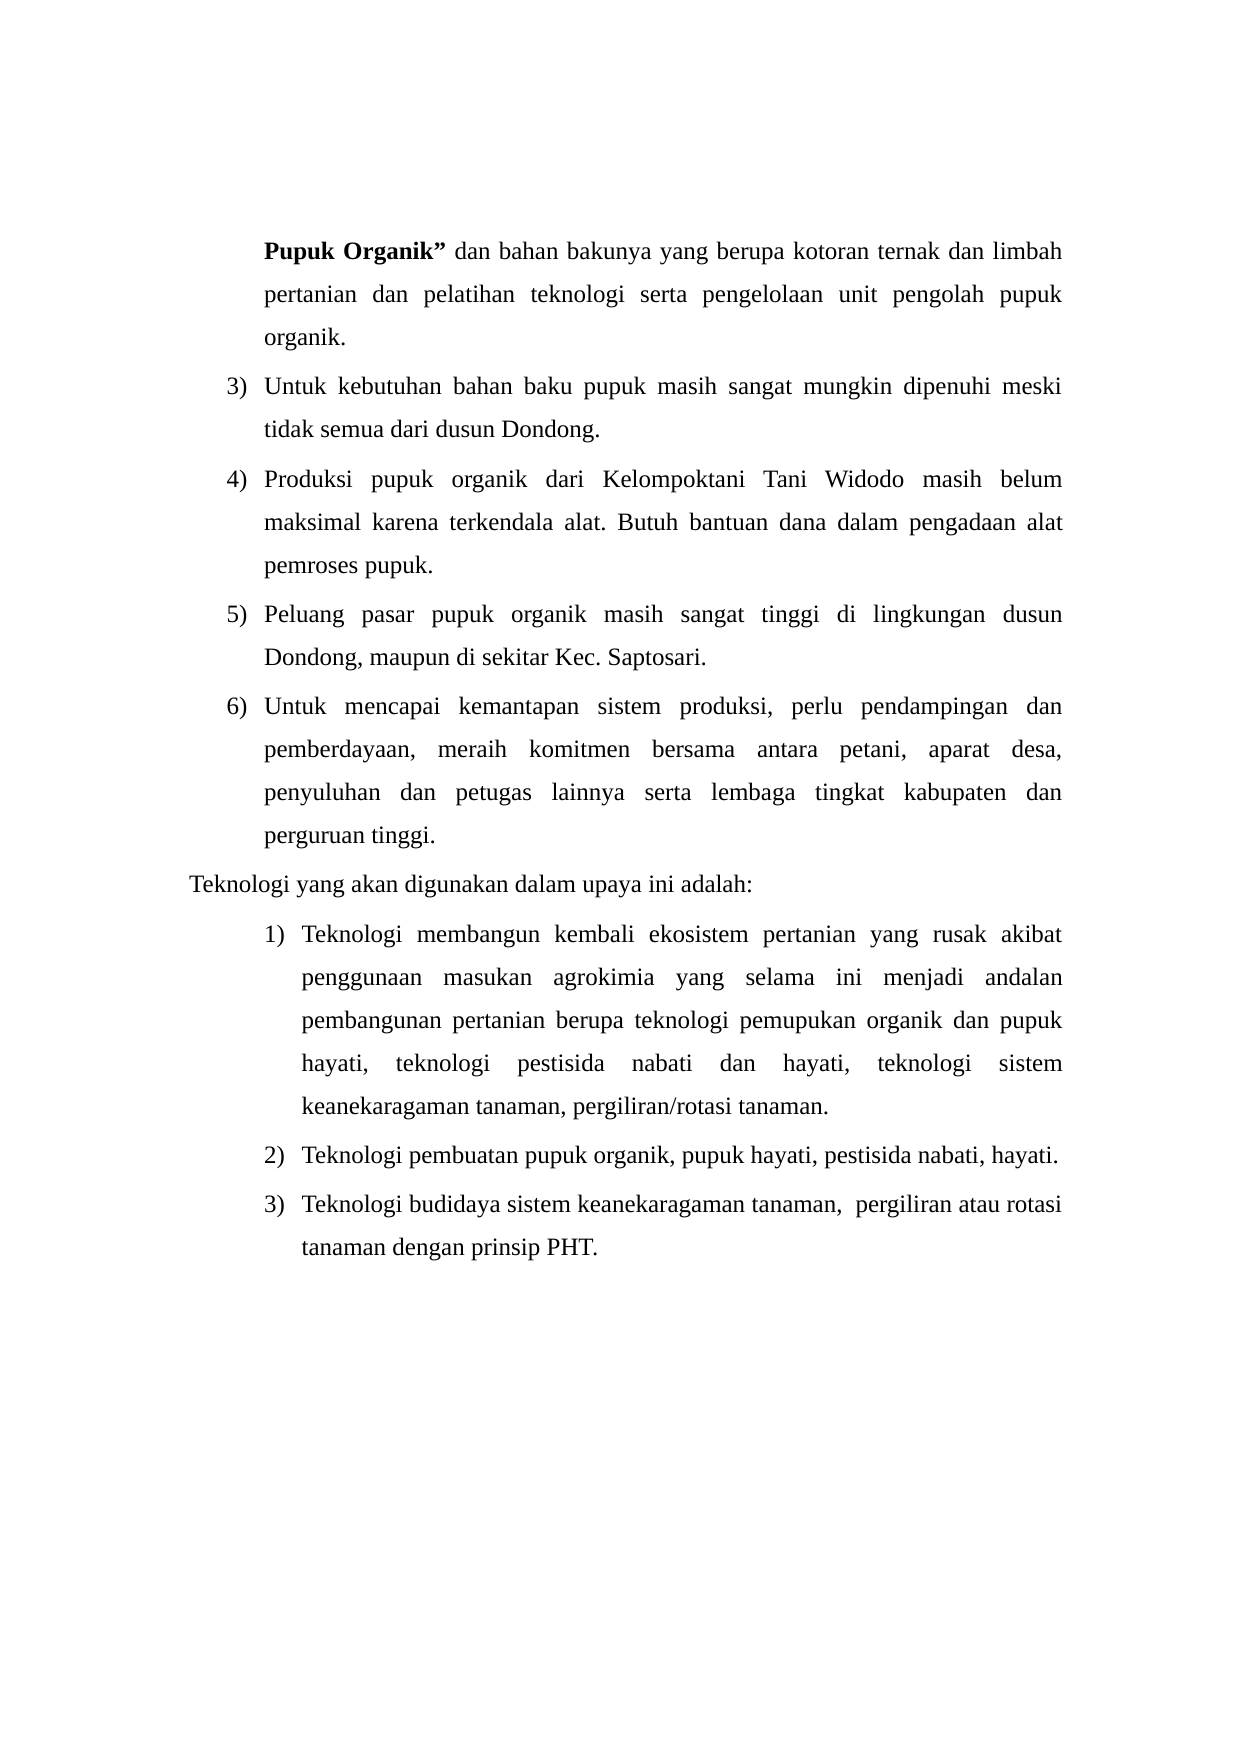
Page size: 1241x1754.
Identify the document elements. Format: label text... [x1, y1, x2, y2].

list Peluang pasar pupuk organik masih sangat tinggi di lingkungan dusun Dondong, maupun di sekitar Kec. Saptosari. [226, 599, 1063, 671]
list Teknologi membangun kembali ekosistem pertanian yang rusak akibat penggunaan masukan agrokimia yang selama ini menjadi andalan pembangunan pertanian berupa teknologi pemupukan organik dan pupuk hayati, teknologi pestisida nabati dan hayati, teknologi sistem keanekaragaman tanaman, pergiliran/rotasi tanaman. [264, 919, 1063, 1120]
list Teknologi budidaya sistem keanekaragaman tanaman, pergiliran atau rotasi tanaman dengan prinsip PHT. [264, 1189, 1063, 1261]
list Pupuk Organik” dan bahan bakunya yang berupa kotoran ternak dan limbah pertanian dan pelatihan teknologi serta pengelolaan unit pengolah pupuk organik. [226, 236, 1063, 351]
list Untuk mencapai kemantapan sistem produksi, perlu pendampingan dan pemberdayaan, meraih komitmen bersama antara petani, aparat desa, penyuluhan dan petugas lainnya serta lembaga tingkat kabupaten dan perguruan tinggi. [226, 691, 1063, 849]
list Produksi pupuk organik dari Kelompoktani Tani Widodo masih belum maksimal karena terkendala alat. Butuh bantuan dana dalam pengadaan alat pemroses pupuk. [226, 464, 1063, 579]
list Teknologi pembuatan pupuk organik, pupuk hayati, pestisida nabati, hayati. [264, 1140, 1063, 1169]
text Teknologi yang akan digunakan dalam upaya ini adalah: [189, 869, 1063, 898]
list Untuk kebutuhan bahan baku pupuk masih sangat mungkin dipenuhi meski tidak semua dari dusun Dondong. [226, 371, 1063, 443]
